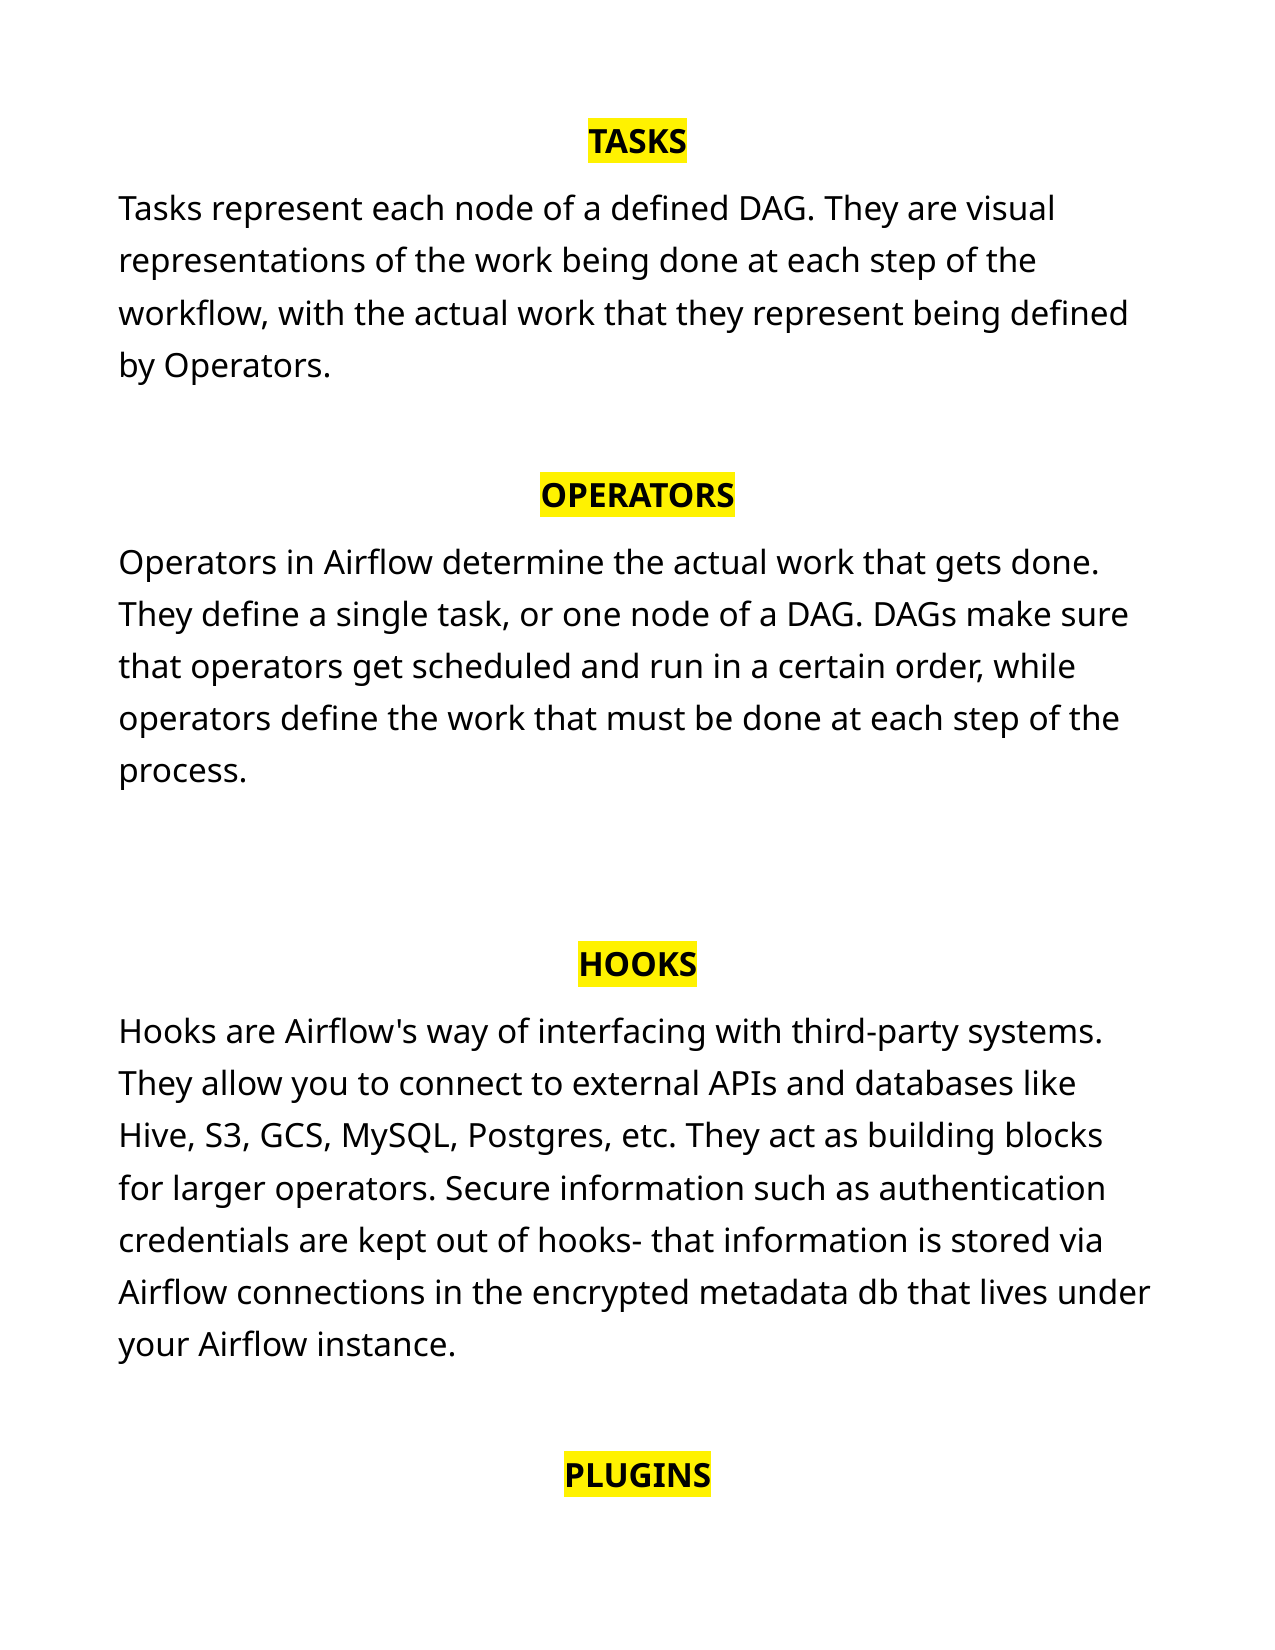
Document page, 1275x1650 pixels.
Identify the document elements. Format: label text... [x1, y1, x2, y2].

text TASKS [118, 118, 1157, 163]
text PLUGINS [118, 1451, 1157, 1497]
text HOOKS [118, 941, 1157, 987]
text Tasks represent each node of a defined DAG. They are visual representations of the work being done at each step of the workflow, with the actual work that they represent being defined by Operators. [118, 185, 1157, 387]
text Operators in Airflow determine the actual work that gets done. They define a single task, or one node of a DAG. DAGs make sure that operators get scheduled and run in a certain order, while operators define the work that must be done at each step of the process. [118, 538, 1157, 793]
text OPERATORS [118, 472, 1157, 517]
text Hooks are Airflow's way of interfacing with third-party systems. They allow you to connect to external APIs and databases like Hive, S3, GCS, MySQL, Postgres, etc. They act as building blocks for larger operators. Secure information such as authentication credentials are kept out of hooks- that information is stored via Airflow connections in the encrypted metadata db that lives under your Airflow instance. [118, 1008, 1157, 1366]
